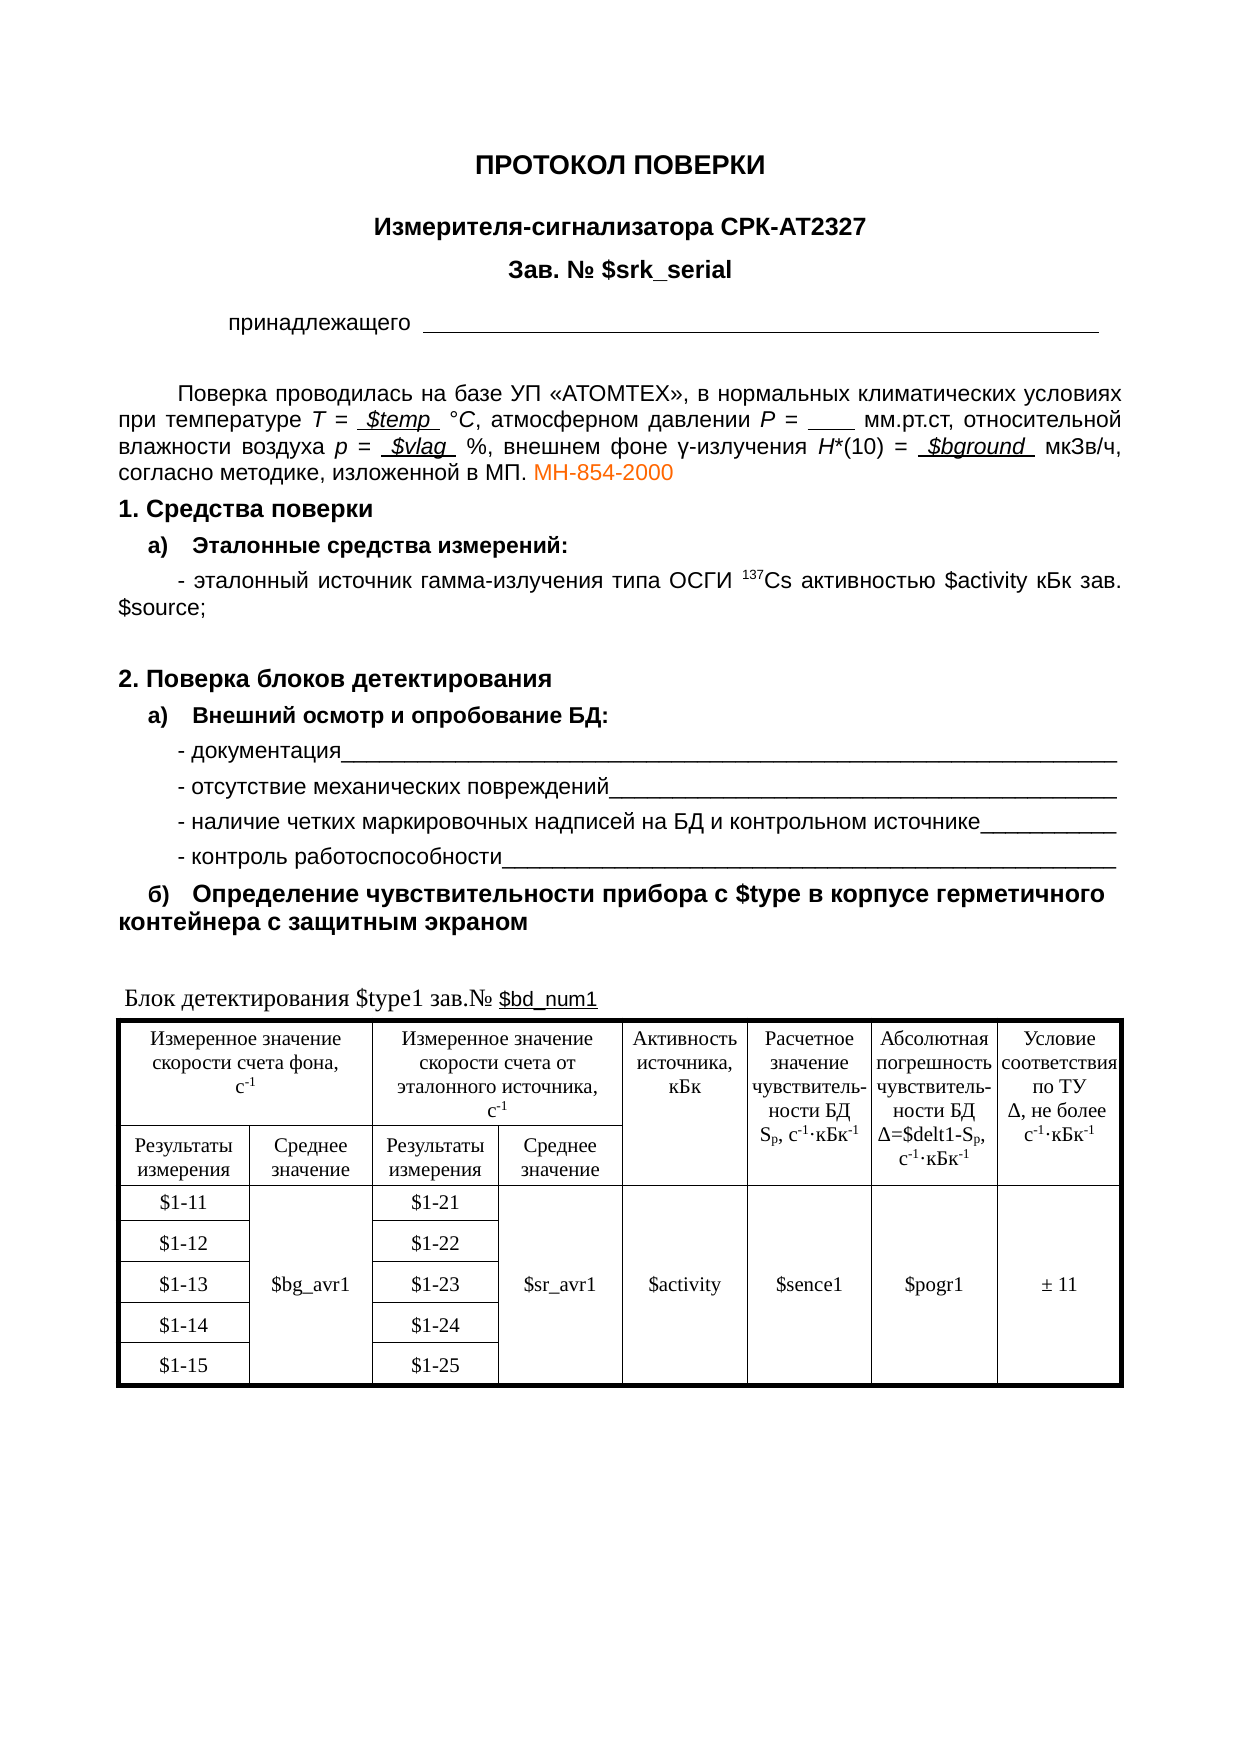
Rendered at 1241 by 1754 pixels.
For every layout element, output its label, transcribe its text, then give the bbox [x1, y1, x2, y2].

table_cell $1-13 [121, 1262, 249, 1302]
text - эталонный источник гамма-излучения типа ОСГИ 137Cs активностью $activity кБк зав. $source; [118, 567, 1122, 620]
table_cell $pogr1 [872, 1186, 997, 1383]
text - контроль работоспособности [118, 843, 1122, 870]
table_cell $1-22 [373, 1221, 498, 1261]
table_cell $1-25 [373, 1343, 498, 1383]
text Измерителя-сигнализатора СРК-АТ2327 [118, 212, 1122, 241]
table_cell $1-23 [373, 1262, 498, 1302]
table_cell $sr_avr1 [499, 1186, 622, 1383]
table_cell Расчетное значение чувствитель-ности БД Sp, с-1·кБк-1 [748, 1023, 871, 1184]
text - наличие четких маркировочных надписей на БД и контрольном источнике [118, 808, 1122, 834]
table_cell Результаты измерения [121, 1126, 249, 1184]
text Зав. № $srk_serial [118, 255, 1122, 284]
text Измерипринадлежащего . . [118, 307, 1122, 336]
table_cell Среднее значение [499, 1126, 622, 1184]
table_cell $activity [623, 1186, 747, 1383]
table_cell ± 11 [998, 1186, 1119, 1383]
table_header Блок детектирования $type1 зав.№ $bd_num1 [118, 978, 1122, 1018]
text - документация [118, 737, 1122, 764]
text Поверка проводилась на базе УП «АТОМТЕХ», в нормальных климатических условиях при температуре Т = $temp °С, атмосферном давлении Р = мм.рт.ст, относительной влажности воздуха р = $vlag %, внешнем фоне γ-излучения H*(10) = $bground мкЗв/ч, согласно методике, изложенной в МП. МН-854-2000 [118, 380, 1122, 485]
text а) Внешний осмотр и опробование БД: [118, 702, 1122, 728]
text ПРОТОКОЛ ПОВЕРКИ [118, 149, 1122, 181]
table_cell Измеренное значение скорости счета от эталонного источника, с-1 [373, 1023, 622, 1125]
text 1. Средства поверки [118, 494, 1122, 523]
table_cell $sence1 [748, 1186, 871, 1383]
table_cell $1-15 [121, 1343, 249, 1383]
table_cell $1-14 [121, 1303, 249, 1342]
table_cell Измеренное значение скорости счета фона, с-1 [121, 1023, 372, 1125]
text 2. Поверка блоков детектирования [118, 664, 1122, 693]
table_cell $1-21 [373, 1186, 498, 1220]
table_cell $1-12 [121, 1221, 249, 1261]
table_cell $bg_avr1 [250, 1186, 372, 1383]
table_cell Абсолютная погрешность чувствитель-ности БД Δ=$delt1-Sp, с-1·кБк-1 [872, 1023, 997, 1184]
text а) Эталонные средства измерений: [118, 532, 1122, 558]
table_cell $1-24 [373, 1303, 498, 1342]
table_cell Условие соответствия по ТУ Δ, не более с-1·кБк-1 [998, 1023, 1119, 1184]
text - отсутствие механических повреждений [118, 773, 1122, 799]
text б) Определение чувствительности прибора с $type в корпусе герметичного контейнера с защитным экраном [118, 879, 1122, 936]
table_cell Активность источника, кБк [623, 1023, 747, 1184]
table_cell Среднее значение [250, 1126, 372, 1184]
table_cell Результаты измерения [373, 1126, 498, 1184]
table_cell $1-11 [121, 1186, 249, 1220]
